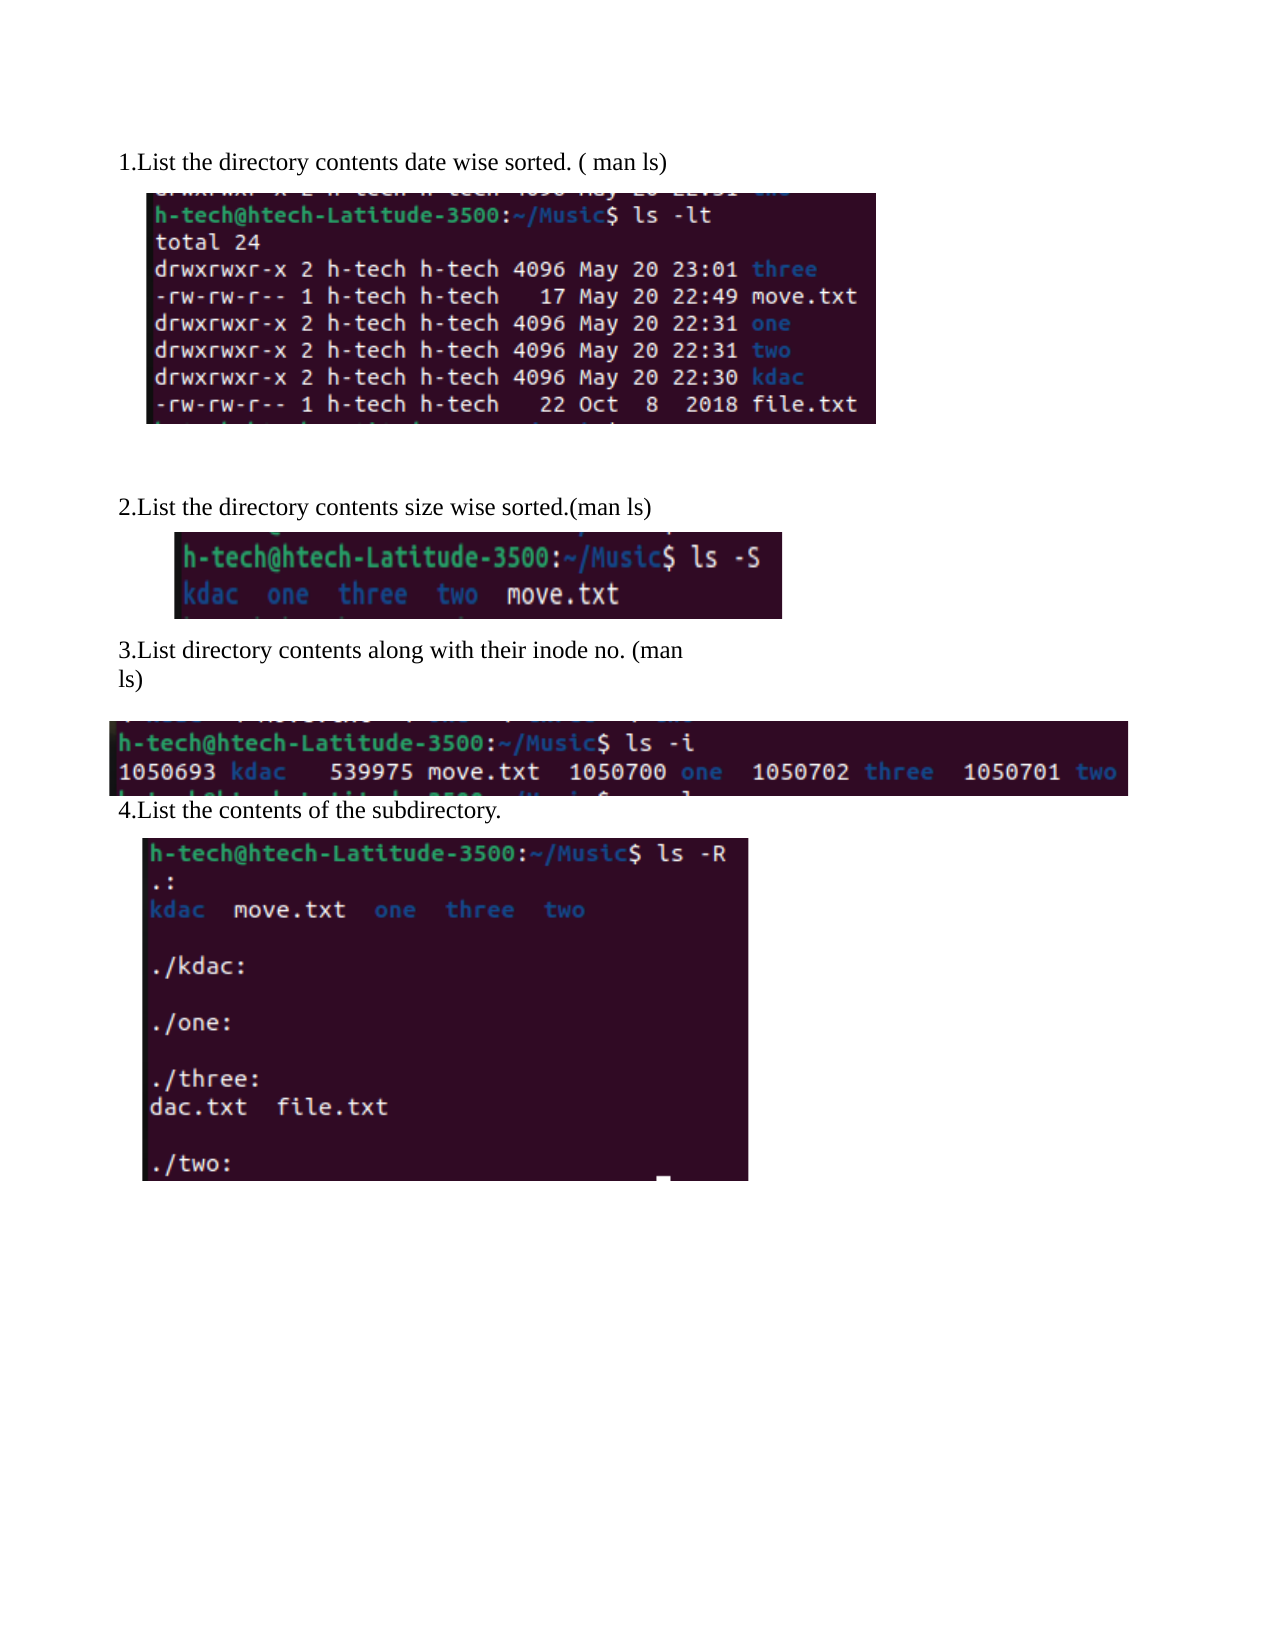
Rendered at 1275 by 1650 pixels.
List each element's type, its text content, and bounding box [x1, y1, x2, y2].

text 4.List the contents of the subdirectory. [118, 751, 1157, 824]
text ls) [118, 664, 1157, 693]
text 2.List the directory contents size wise sorted.(man ls) [118, 492, 1157, 521]
text 3.List directory contents along with their inode no. (man [118, 636, 1157, 664]
text 1.List the directory contents date wise sorted. ( man ls) [118, 147, 1157, 176]
